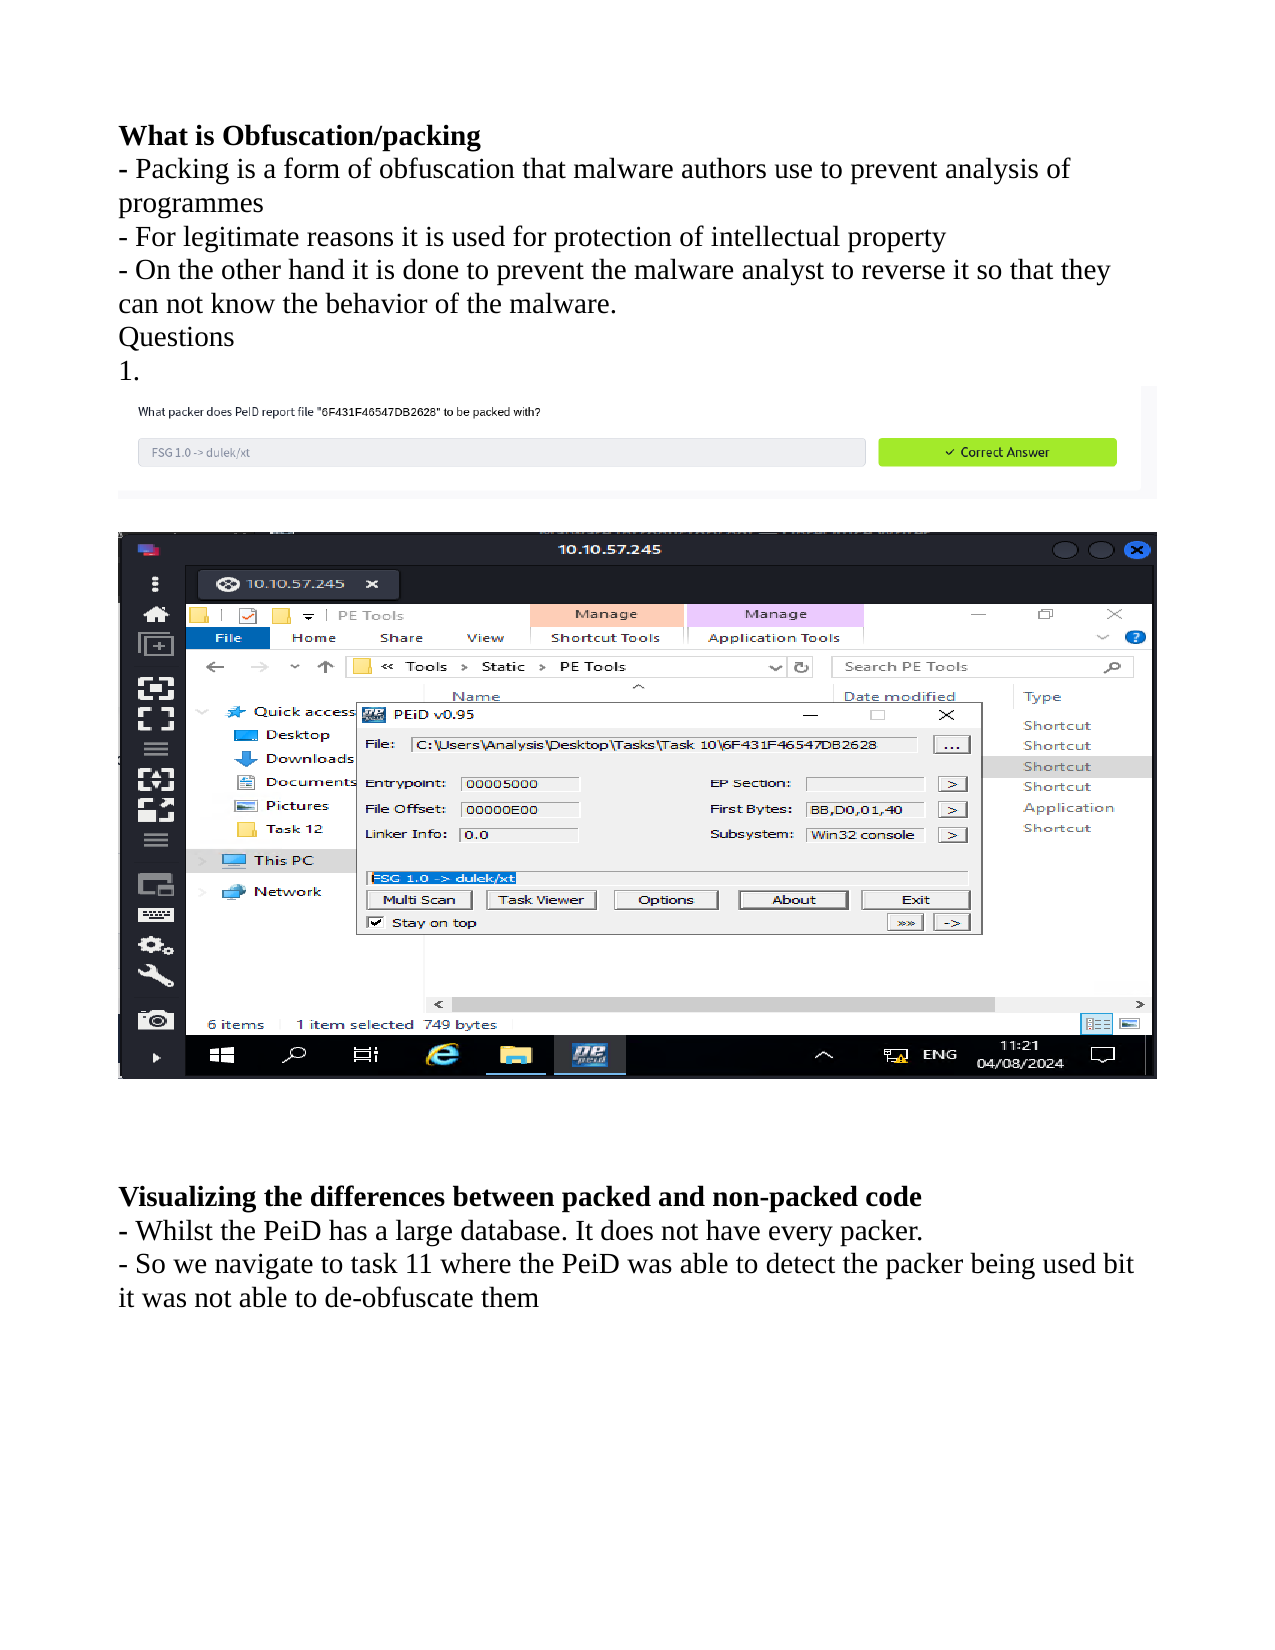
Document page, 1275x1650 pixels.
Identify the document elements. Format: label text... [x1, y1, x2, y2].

picture [118, 532, 1157, 1079]
text What is Obfuscation/packing [118, 118, 1157, 152]
text - Packing is a form of obfuscation that malware authors use to prevent analysis of programmes [118, 152, 1157, 219]
text Questions [118, 319, 1157, 353]
text - For legitimate reasons it is used for protection of intellectual property [118, 219, 1157, 252]
picture [118, 386, 1157, 499]
text - Whilst the PeiD has a large database. It does not have every packer. [118, 1213, 1157, 1246]
text Visualizing the differences between packed and non-packed code [118, 1179, 1157, 1213]
text - On the other hand it is done to prevent the malware analyst to reverse it so that they can not know the behavior of the malware. [118, 252, 1157, 319]
text - So we navigate to task 11 where the PeiD was able to detect the packer being used bit it was not able to de-obfuscate them [118, 1246, 1157, 1313]
text 1. [118, 353, 1157, 386]
